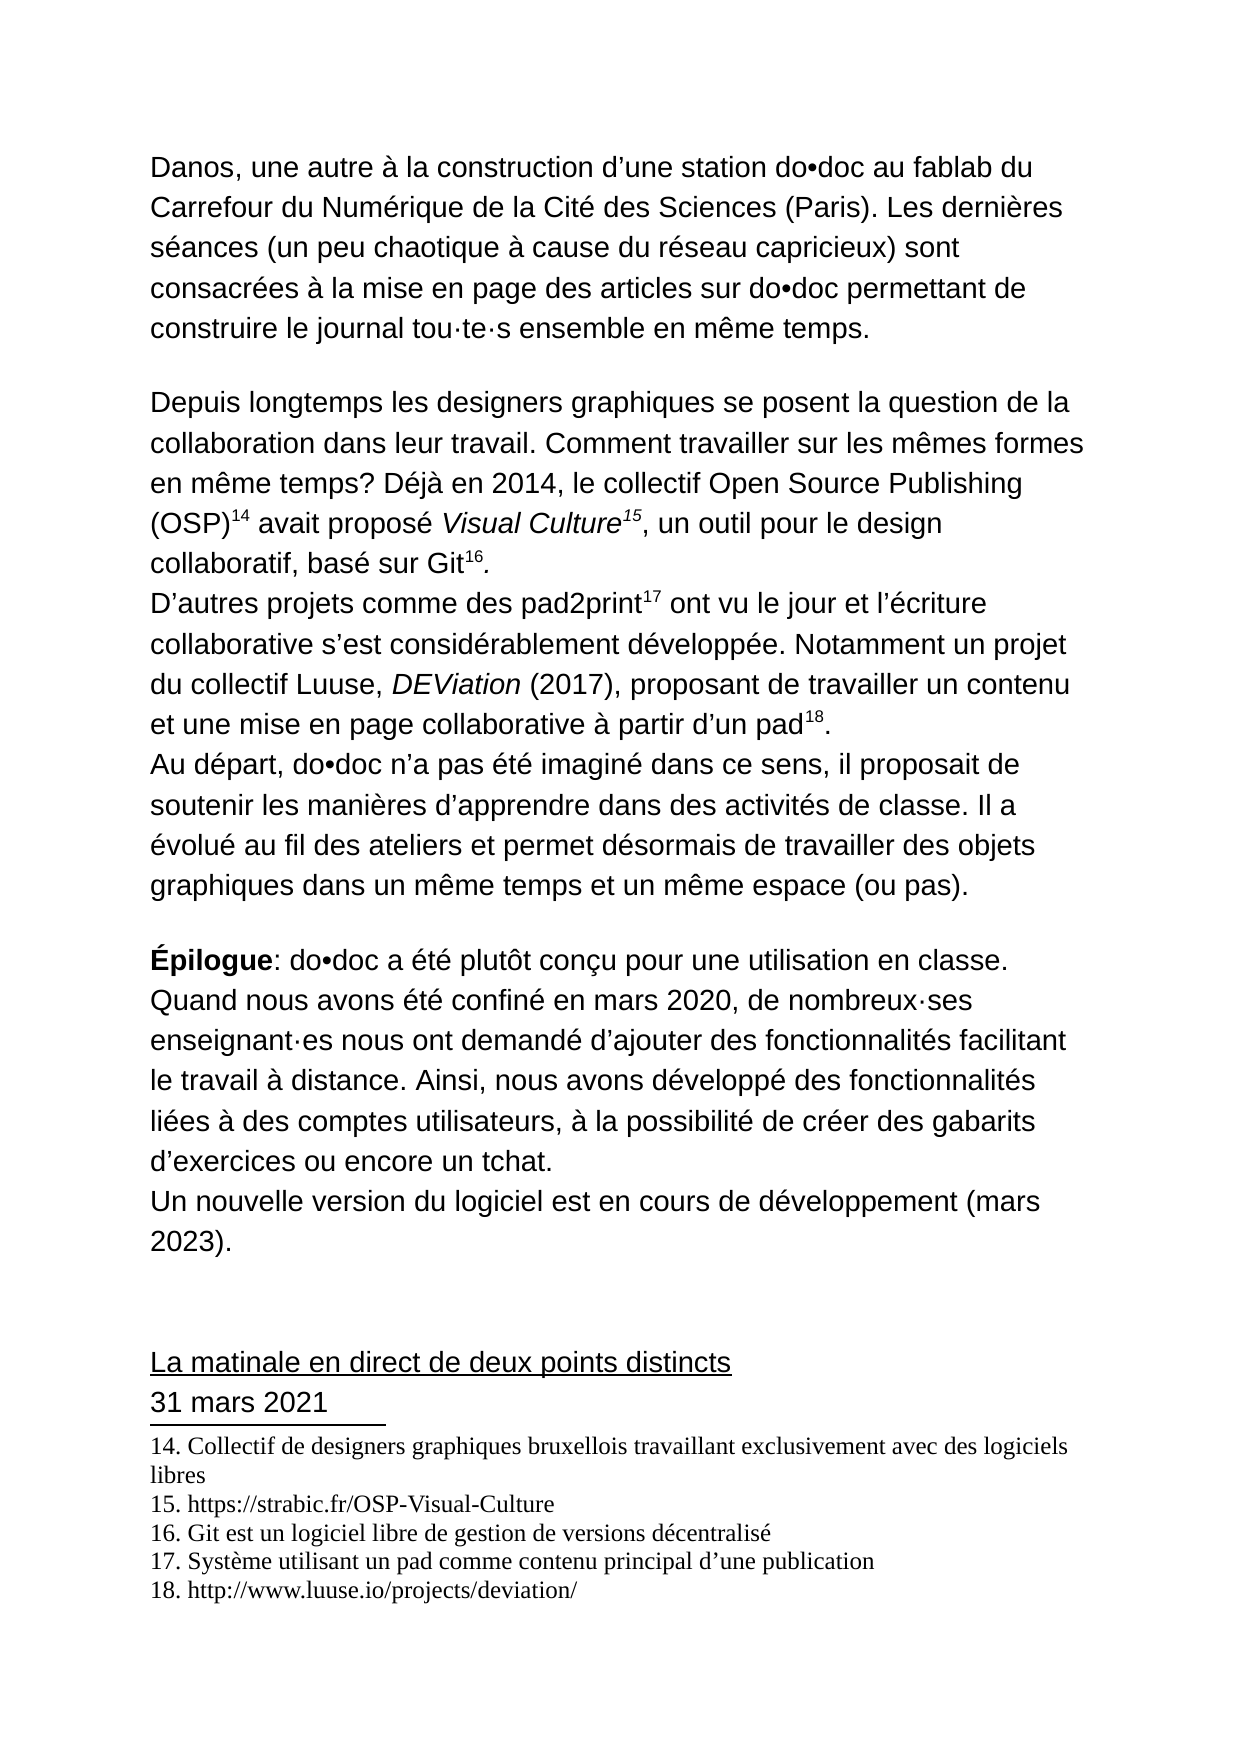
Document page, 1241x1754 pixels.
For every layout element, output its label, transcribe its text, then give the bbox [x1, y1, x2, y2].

text . Git est un logiciel libre de gestion de versions décentralisé [150, 1518, 1090, 1546]
text Danos, une autre à la construction d’une station do•doc au fablab du Carrefour du Numérique de la Cité des Sciences (Paris). Les dernières séances (un peu chaotique à cause du réseau capricieux) sont consacrées à la mise en page des articles sur do•doc permettant de construire le journal tou·te·s ensemble en même temps. [150, 150, 1090, 344]
text 31 mars 2021 [150, 1385, 1090, 1418]
text Un nouvelle version du logiciel est en cours de développement (mars 2023). [150, 1184, 1090, 1258]
text La matinale en direct de deux points distincts [150, 1345, 1090, 1378]
text . Collectif de designers graphiques bruxellois travaillant exclusivement avec des logiciels libres [150, 1431, 1090, 1489]
text D’autres projets comme des pad2print ont vu le jour et l’écriture collaborative s’est considérablement développée. Notamment un projet du collectif Luuse, DEViation (2017), proposant de travailler un contenu et une mise en page collaborative à partir d’un pad. [150, 587, 1090, 741]
text Au départ, do•doc n’a pas été imaginé dans ce sens, il proposait de soutenir les manières d’apprendre dans des activités de classe. Il a évolué au fil des ateliers et permet désormais de travailler des objets graphiques dans un même temps et un même espace (ou pas). [150, 747, 1090, 902]
text Épilogue: do•doc a été plutôt conçu pour une utilisation en classe. Quand nous avons été confiné en mars 2020, de nombreux·ses enseignant·es nous ont demandé d’ajouter des fonctionnalités facilitant le travail à distance. Ainsi, nous avons développé des fonctionnalités liées à des comptes utilisateurs, à la possibilité de créer des gabarits d’exercices ou encore un tchat. [150, 943, 1090, 1177]
text . Système utilisant un pad comme contenu principal d’une publication [150, 1546, 1090, 1575]
text . http://www.luuse.io/projects/deviation/ [150, 1575, 1090, 1604]
text . https://strabic.fr/OSP-Visual-Culture [150, 1489, 1090, 1518]
text Depuis longtemps les designers graphiques se posent la question de la collaboration dans leur travail. Comment travailler sur les mêmes formes en même temps? Déjà en 2014, le collectif Open Source Publishing (OSP) avait proposé Visual Culture, un outil pour le design collaboratif, basé sur Git. [150, 386, 1090, 580]
